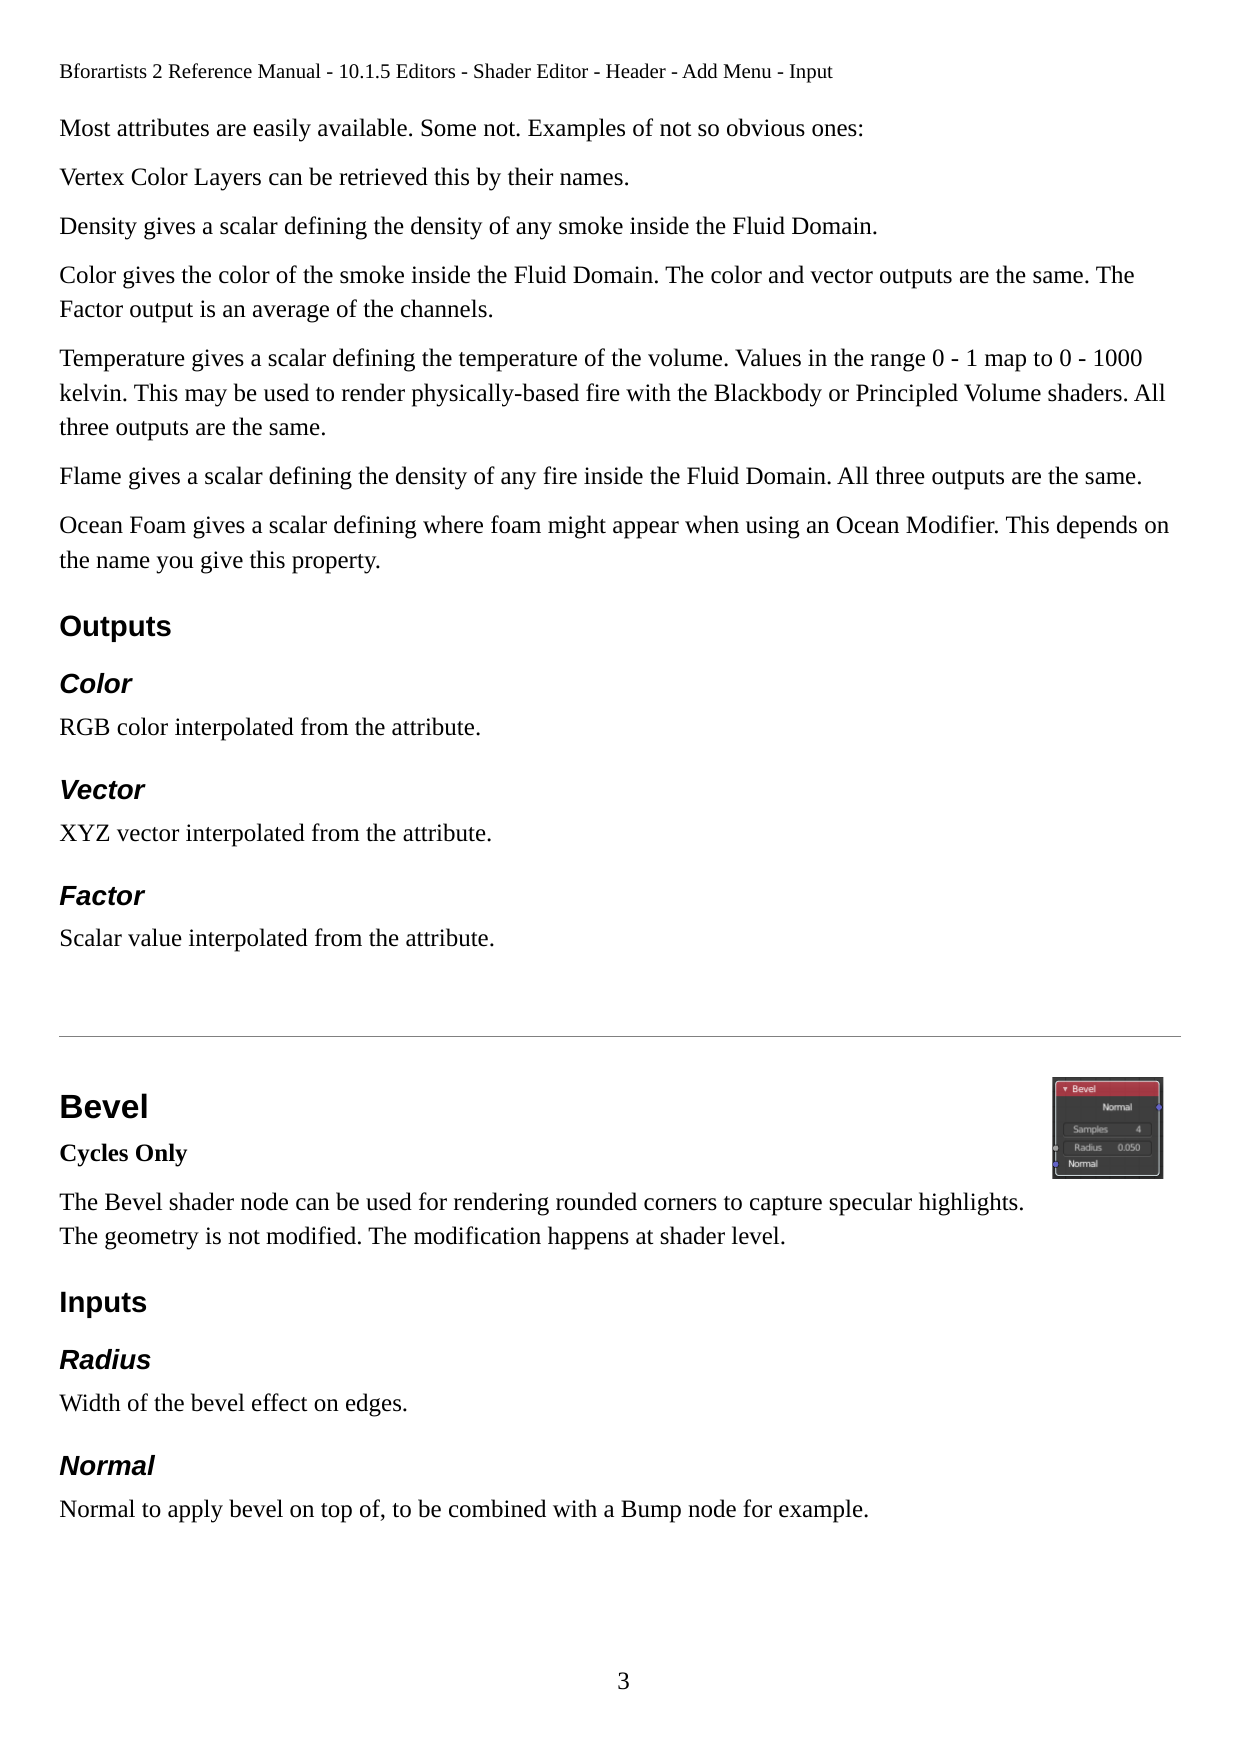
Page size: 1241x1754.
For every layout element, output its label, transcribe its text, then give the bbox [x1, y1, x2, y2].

subtitle Factor [59, 879, 1181, 911]
subtitle Vector [59, 773, 1181, 805]
text Most attributes are easily available. Some not. Examples of not so obvious ones: [59, 113, 1181, 141]
text Width of the bevel effect on edges. [59, 1388, 1181, 1417]
subtitle Color [59, 667, 1181, 699]
text XYZ vector interpolated from the attribute. [59, 818, 1181, 846]
text Normal to apply bevel on top of, to be combined with a Bump node for example. [59, 1494, 1181, 1523]
text Ocean Foam gives a scalar defining where foam might appear when using an Ocean Modifier. This depends on the name you give this property. [59, 510, 1181, 574]
text Flame gives a scalar defining the density of any fire inside the Fluid Domain. All three outputs are the same. [59, 461, 1181, 490]
subtitle Radius [59, 1344, 1181, 1376]
text Color gives the color of the smoke inside the Fluid Domain. The color and vector outputs are the same. The Factor output is an average of the channels. [59, 260, 1181, 323]
subtitle Inputs [59, 1285, 1181, 1319]
text Cycles Only [59, 1138, 1052, 1167]
picture [1052, 1077, 1164, 1179]
subtitle Bevel [59, 1087, 1052, 1125]
text Density gives a scalar defining the density of any smoke inside the Fluid Domain. [59, 211, 1181, 239]
text Scalar value interpolated from the attribute. [59, 923, 1181, 952]
text [1164, 1138, 1181, 1167]
text Vertex Color Layers can be retrieved this by their names. [59, 162, 1181, 190]
subtitle Outputs [59, 608, 1181, 642]
subtitle [1164, 1087, 1181, 1125]
text RGB color interpolated from the attribute. [59, 712, 1181, 740]
text Temperature gives a scalar defining the temperature of the volume. Values in the range 0 - 1 map to 0 - 1000 kelvin. This may be used to render physically-based fire with the Blackbody or Principled Volume shaders. All three outputs are the same. [59, 343, 1181, 441]
text The Bevel shader node can be used for rendering rounded corners to capture specular highlights. The geometry is not modified. The modification happens at shader level. [59, 1187, 1181, 1250]
subtitle Normal [59, 1450, 1181, 1482]
